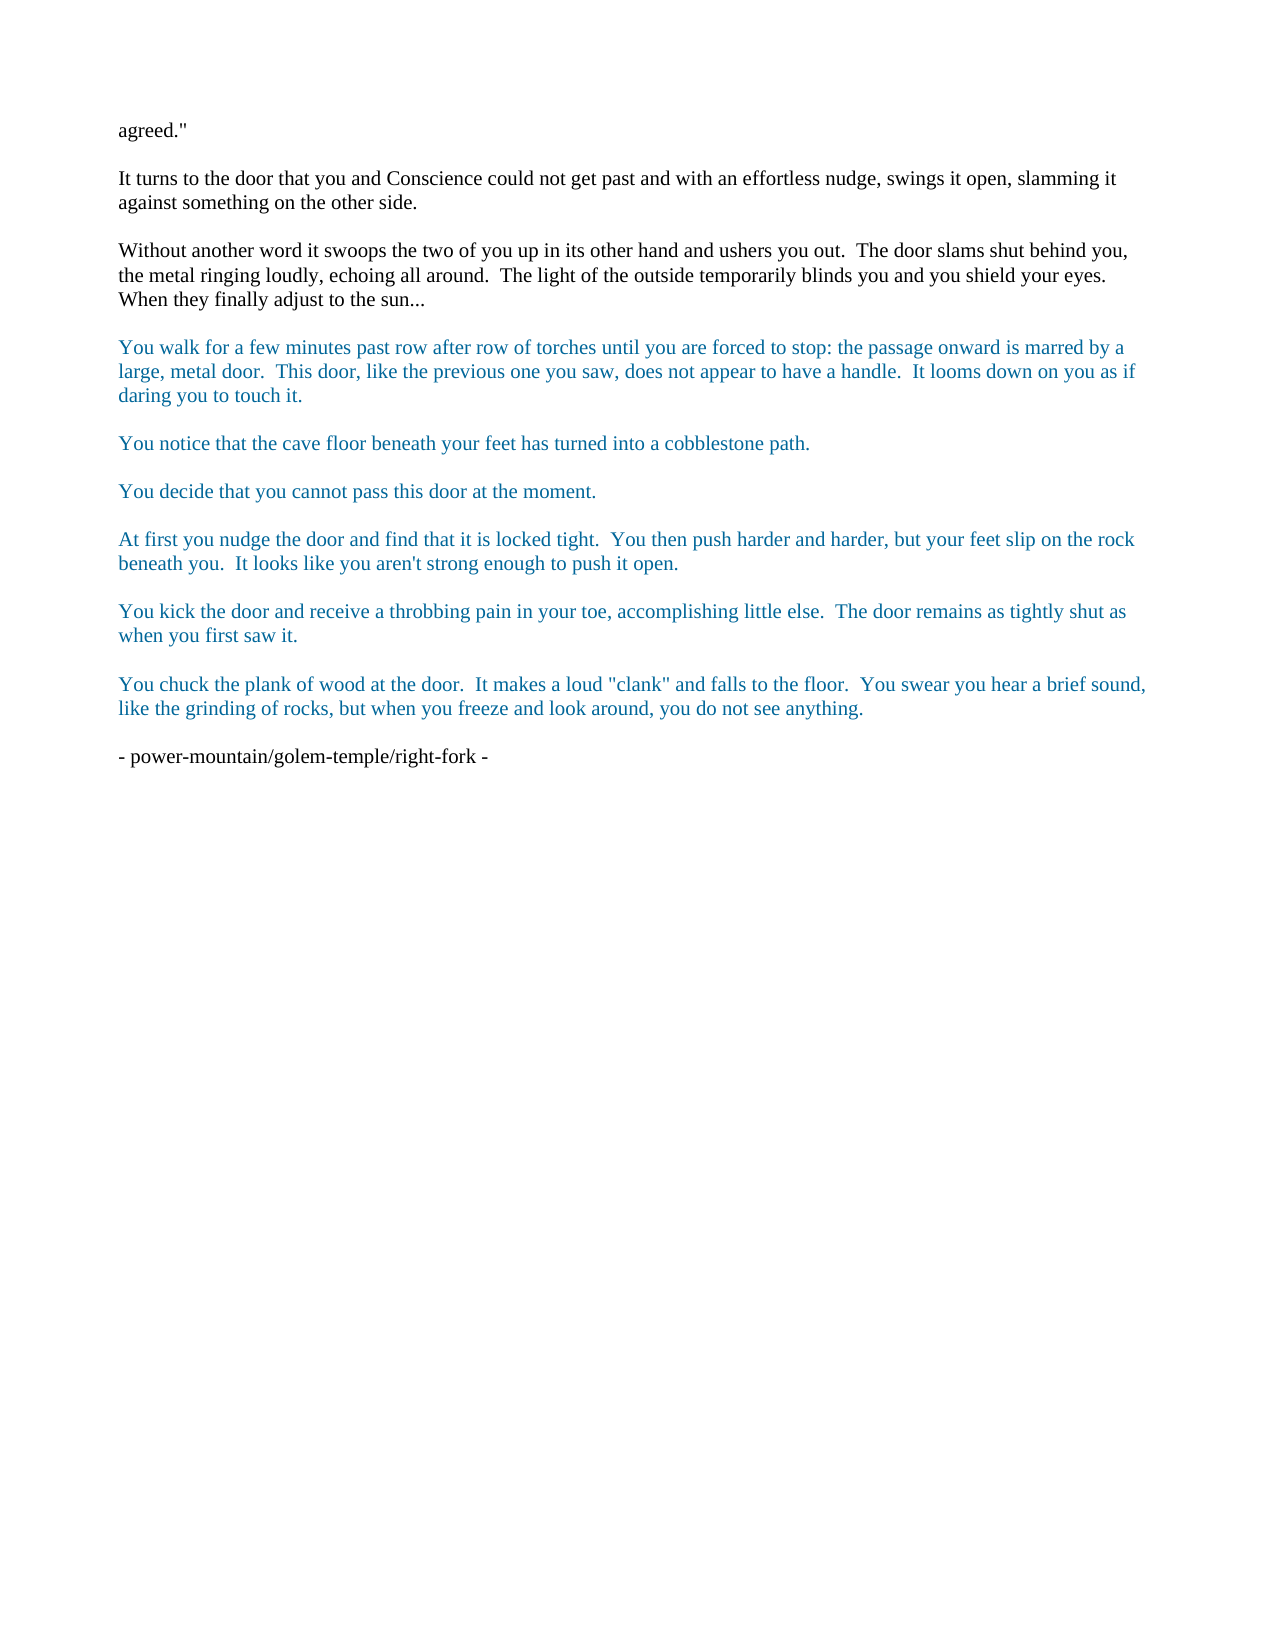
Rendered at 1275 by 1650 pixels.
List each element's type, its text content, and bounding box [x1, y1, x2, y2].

text Without another word it swoops the two of you up in its other hand and ushers you out. The door slams shut behind you, the metal ringing loudly, echoing all around. The light of the outside temporarily blinds you and you shield your eyes. When they finally adjust to the sun... [118, 238, 1157, 311]
text You chuck the plank of wood at the door. It makes a loud "clank" and falls to the floor. You swear you hear a brief sound, like the grinding of rocks, but when you freeze and look around, you do not see anything. [118, 672, 1157, 720]
text You decide that you cannot pass this door at the moment. [118, 479, 1157, 503]
text You notice that the cave floor beneath your feet has turned into a cobblestone path. [118, 431, 1157, 455]
text It turns to the door that you and Conscience could not get past and with an effortless nudge, swings it open, slamming it against something on the other side. [118, 166, 1157, 214]
text - power-mountain/golem-temple/right-fork - [118, 744, 1157, 768]
text You kick the door and receive a throbbing pain in your toe, accomplishing little else. The door remains as tightly shut as when you first saw it. [118, 599, 1157, 647]
text agreed." [118, 118, 1157, 142]
text You walk for a few minutes past row after row of torches until you are forced to stop: the passage onward is marred by a large, metal door. This door, like the previous one you saw, does not appear to have a handle. It looms down on you as if daring you to touch it. [118, 335, 1157, 407]
text At first you nudge the door and find that it is locked tight. You then push harder and harder, but your feet slip on the rock beneath you. It looks like you aren't strong enough to push it open. [118, 527, 1157, 575]
